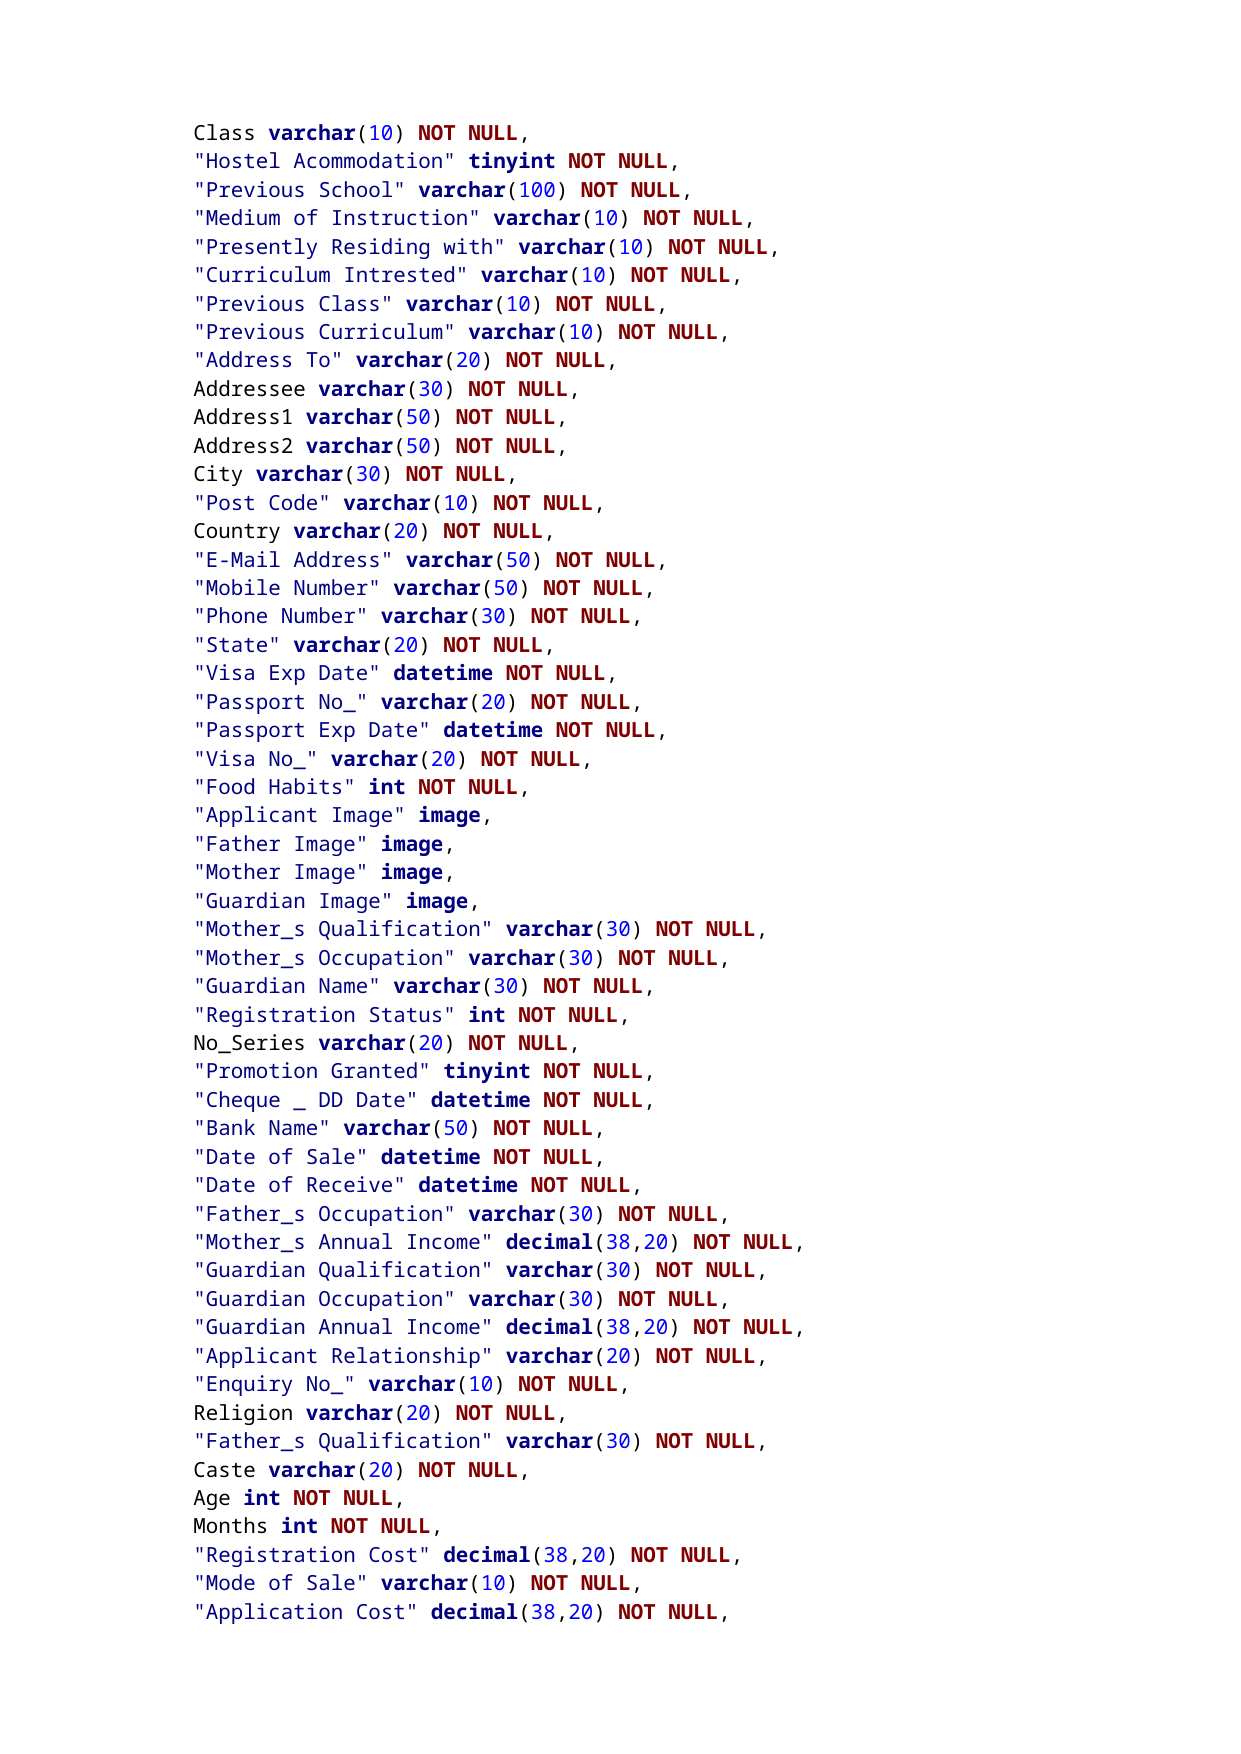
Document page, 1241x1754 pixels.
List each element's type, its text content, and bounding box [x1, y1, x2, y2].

text Caste varchar(20) NOT NULL, [118, 1455, 1122, 1483]
text "Visa No_" varchar(20) NOT NULL, [118, 744, 1122, 772]
text "Mode of Sale" varchar(10) NOT NULL, [118, 1568, 1122, 1597]
text "Cheque _ DD Date" datetime NOT NULL, [118, 1085, 1122, 1113]
text "Hostel Acommodation" tinyint NOT NULL, [118, 147, 1122, 175]
text "State" varchar(20) NOT NULL, [118, 630, 1122, 658]
text Religion varchar(20) NOT NULL, [118, 1398, 1122, 1426]
text "Mobile Number" varchar(50) NOT NULL, [118, 573, 1122, 602]
text "Applicant Relationship" varchar(20) NOT NULL, [118, 1341, 1122, 1369]
text "Previous School" varchar(100) NOT NULL, [118, 175, 1122, 203]
text "Mother_s Annual Income" decimal(38,20) NOT NULL, [118, 1227, 1122, 1256]
text "Mother Image" image, [118, 857, 1122, 886]
text City varchar(30) NOT NULL, [118, 459, 1122, 488]
text "Guardian Qualification" varchar(30) NOT NULL, [118, 1256, 1122, 1284]
text "Guardian Occupation" varchar(30) NOT NULL, [118, 1284, 1122, 1312]
text Months int NOT NULL, [118, 1512, 1122, 1540]
text "E-Mail Address" varchar(50) NOT NULL, [118, 545, 1122, 573]
text "Guardian Image" image, [118, 886, 1122, 914]
text Address1 varchar(50) NOT NULL, [118, 402, 1122, 431]
text "Curriculum Intrested" varchar(10) NOT NULL, [118, 260, 1122, 289]
text "Phone Number" varchar(30) NOT NULL, [118, 602, 1122, 630]
text "Passport No_" varchar(20) NOT NULL, [118, 687, 1122, 715]
text Addressee varchar(30) NOT NULL, [118, 374, 1122, 402]
text "Mother_s Occupation" varchar(30) NOT NULL, [118, 943, 1122, 971]
text "Guardian Annual Income" decimal(38,20) NOT NULL, [118, 1312, 1122, 1341]
text "Previous Class" varchar(10) NOT NULL, [118, 289, 1122, 317]
text "Father_s Qualification" varchar(30) NOT NULL, [118, 1426, 1122, 1455]
text Class varchar(10) NOT NULL, [118, 118, 1122, 147]
text "Guardian Name" varchar(30) NOT NULL, [118, 971, 1122, 1000]
text "Address To" varchar(20) NOT NULL, [118, 346, 1122, 374]
text "Visa Exp Date" datetime NOT NULL, [118, 658, 1122, 687]
text "Registration Status" int NOT NULL, [118, 1000, 1122, 1028]
text "Father_s Occupation" varchar(30) NOT NULL, [118, 1199, 1122, 1227]
text "Enquiry No_" varchar(10) NOT NULL, [118, 1369, 1122, 1398]
text "Application Cost" decimal(38,20) NOT NULL, [118, 1597, 1122, 1625]
text "Previous Curriculum" varchar(10) NOT NULL, [118, 317, 1122, 346]
text "Registration Cost" decimal(38,20) NOT NULL, [118, 1540, 1122, 1568]
text No_Series varchar(20) NOT NULL, [118, 1028, 1122, 1057]
text "Date of Sale" datetime NOT NULL, [118, 1142, 1122, 1170]
text Age int NOT NULL, [118, 1483, 1122, 1512]
text Country varchar(20) NOT NULL, [118, 516, 1122, 545]
text "Medium of Instruction" varchar(10) NOT NULL, [118, 203, 1122, 232]
text "Post Code" varchar(10) NOT NULL, [118, 488, 1122, 516]
text "Bank Name" varchar(50) NOT NULL, [118, 1113, 1122, 1142]
text "Date of Receive" datetime NOT NULL, [118, 1170, 1122, 1199]
text "Presently Residing with" varchar(10) NOT NULL, [118, 232, 1122, 260]
text "Applicant Image" image, [118, 801, 1122, 829]
text "Promotion Granted" tinyint NOT NULL, [118, 1057, 1122, 1085]
text "Passport Exp Date" datetime NOT NULL, [118, 715, 1122, 744]
text Address2 varchar(50) NOT NULL, [118, 431, 1122, 459]
text "Mother_s Qualification" varchar(30) NOT NULL, [118, 914, 1122, 943]
text "Food Habits" int NOT NULL, [118, 772, 1122, 801]
text "Father Image" image, [118, 829, 1122, 857]
